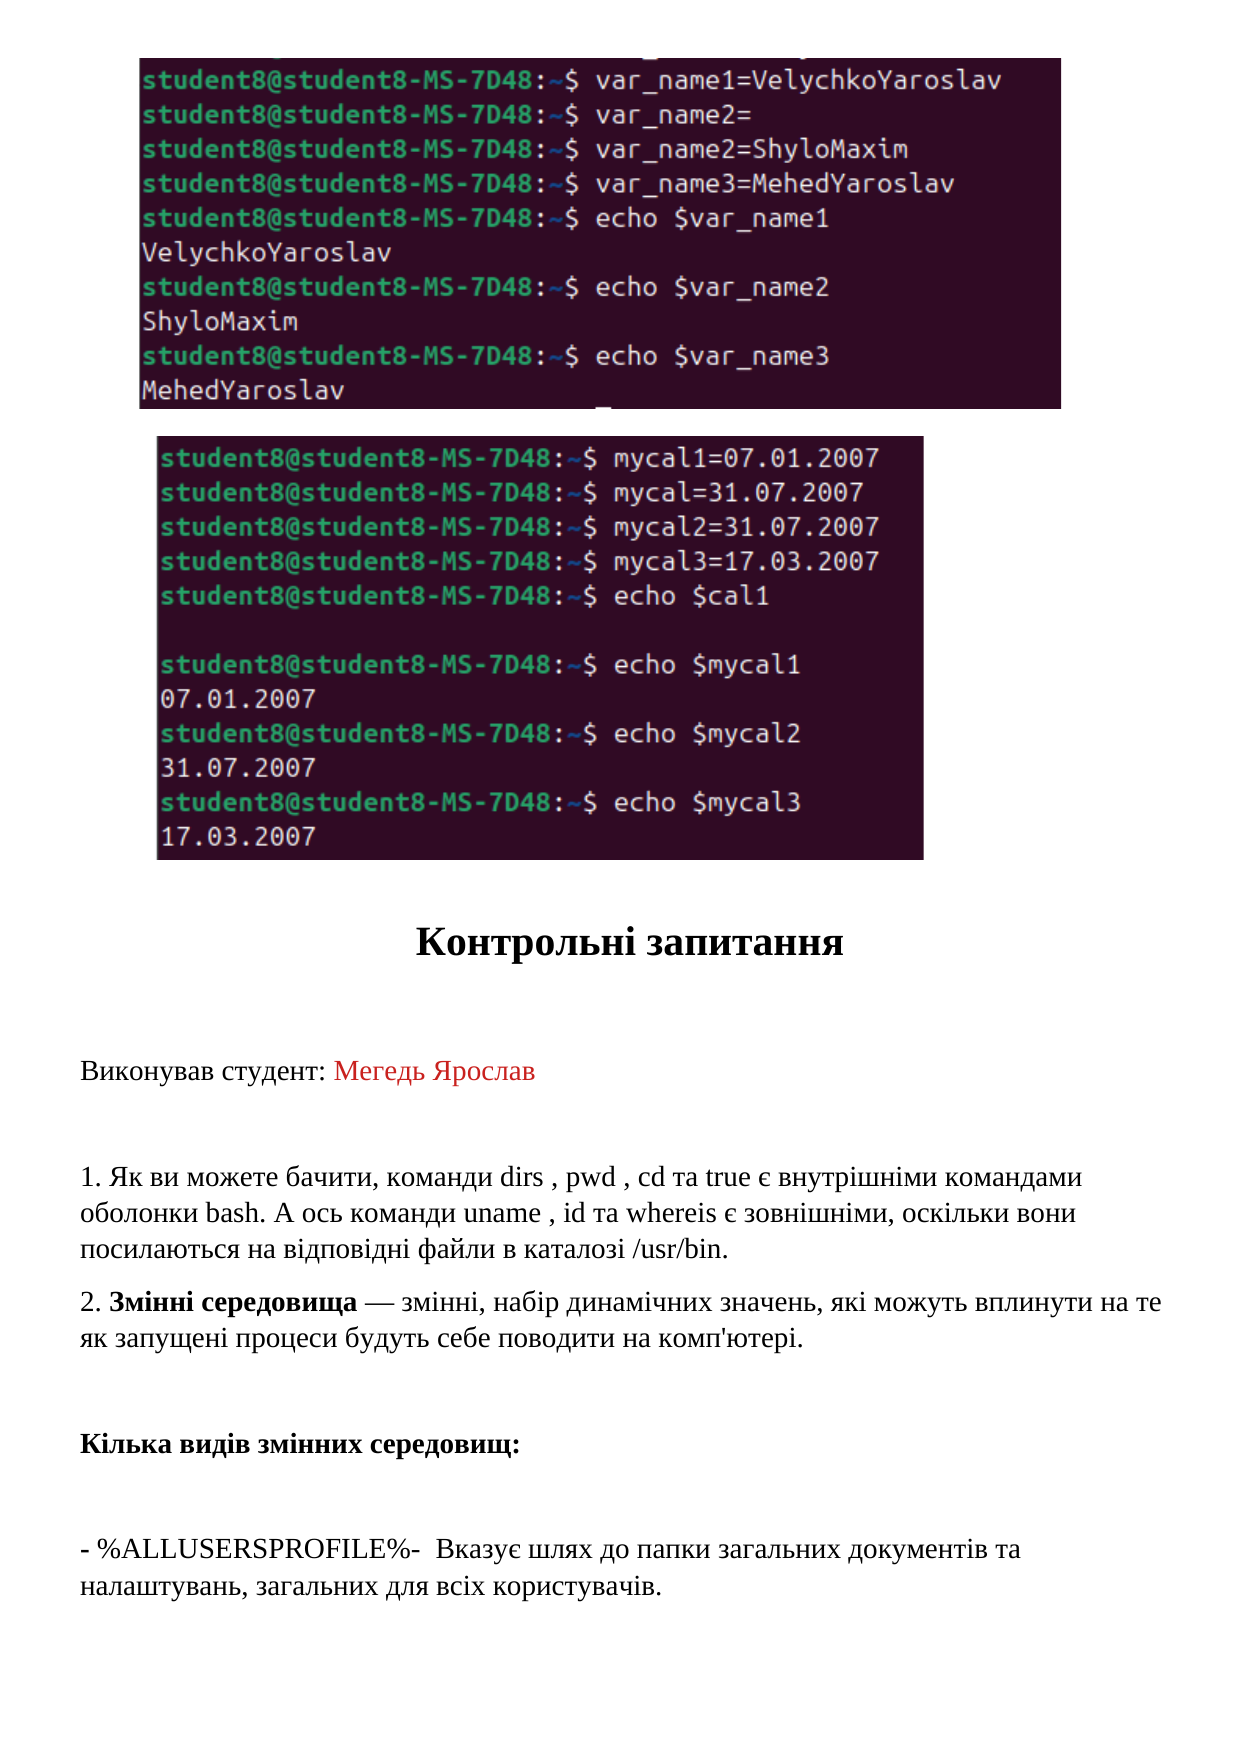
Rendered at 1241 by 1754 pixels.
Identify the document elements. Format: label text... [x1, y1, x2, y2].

text - %ALLUSERSPROFILE%- Вказує шлях до папки загальних документів та налаштувань, загальних для всіх користувачів. [80, 1532, 1180, 1601]
text 2. Змінні середовища — змінні, набір динамічних значень, які можуть вплинути на те як запущені процеси будуть себе поводити на комп'ютері. [80, 1284, 1180, 1354]
text 1. Як ви можете бачити, команди dirs , pwd , cd та true є внутрішніми командами оболонки bash. А ось команди uname , id та whereis є зовнішніми, оскільки вони посилаються на відповідні файли в каталозі /usr/bin. [80, 1159, 1180, 1265]
picture [154, 436, 924, 860]
text Виконував студент: Мегедь Ярослав [80, 1053, 1180, 1087]
picture [139, 58, 1062, 409]
text Кілька видів змінних середовищ: [80, 1426, 1180, 1459]
text Контрольні запитання [80, 917, 1180, 965]
